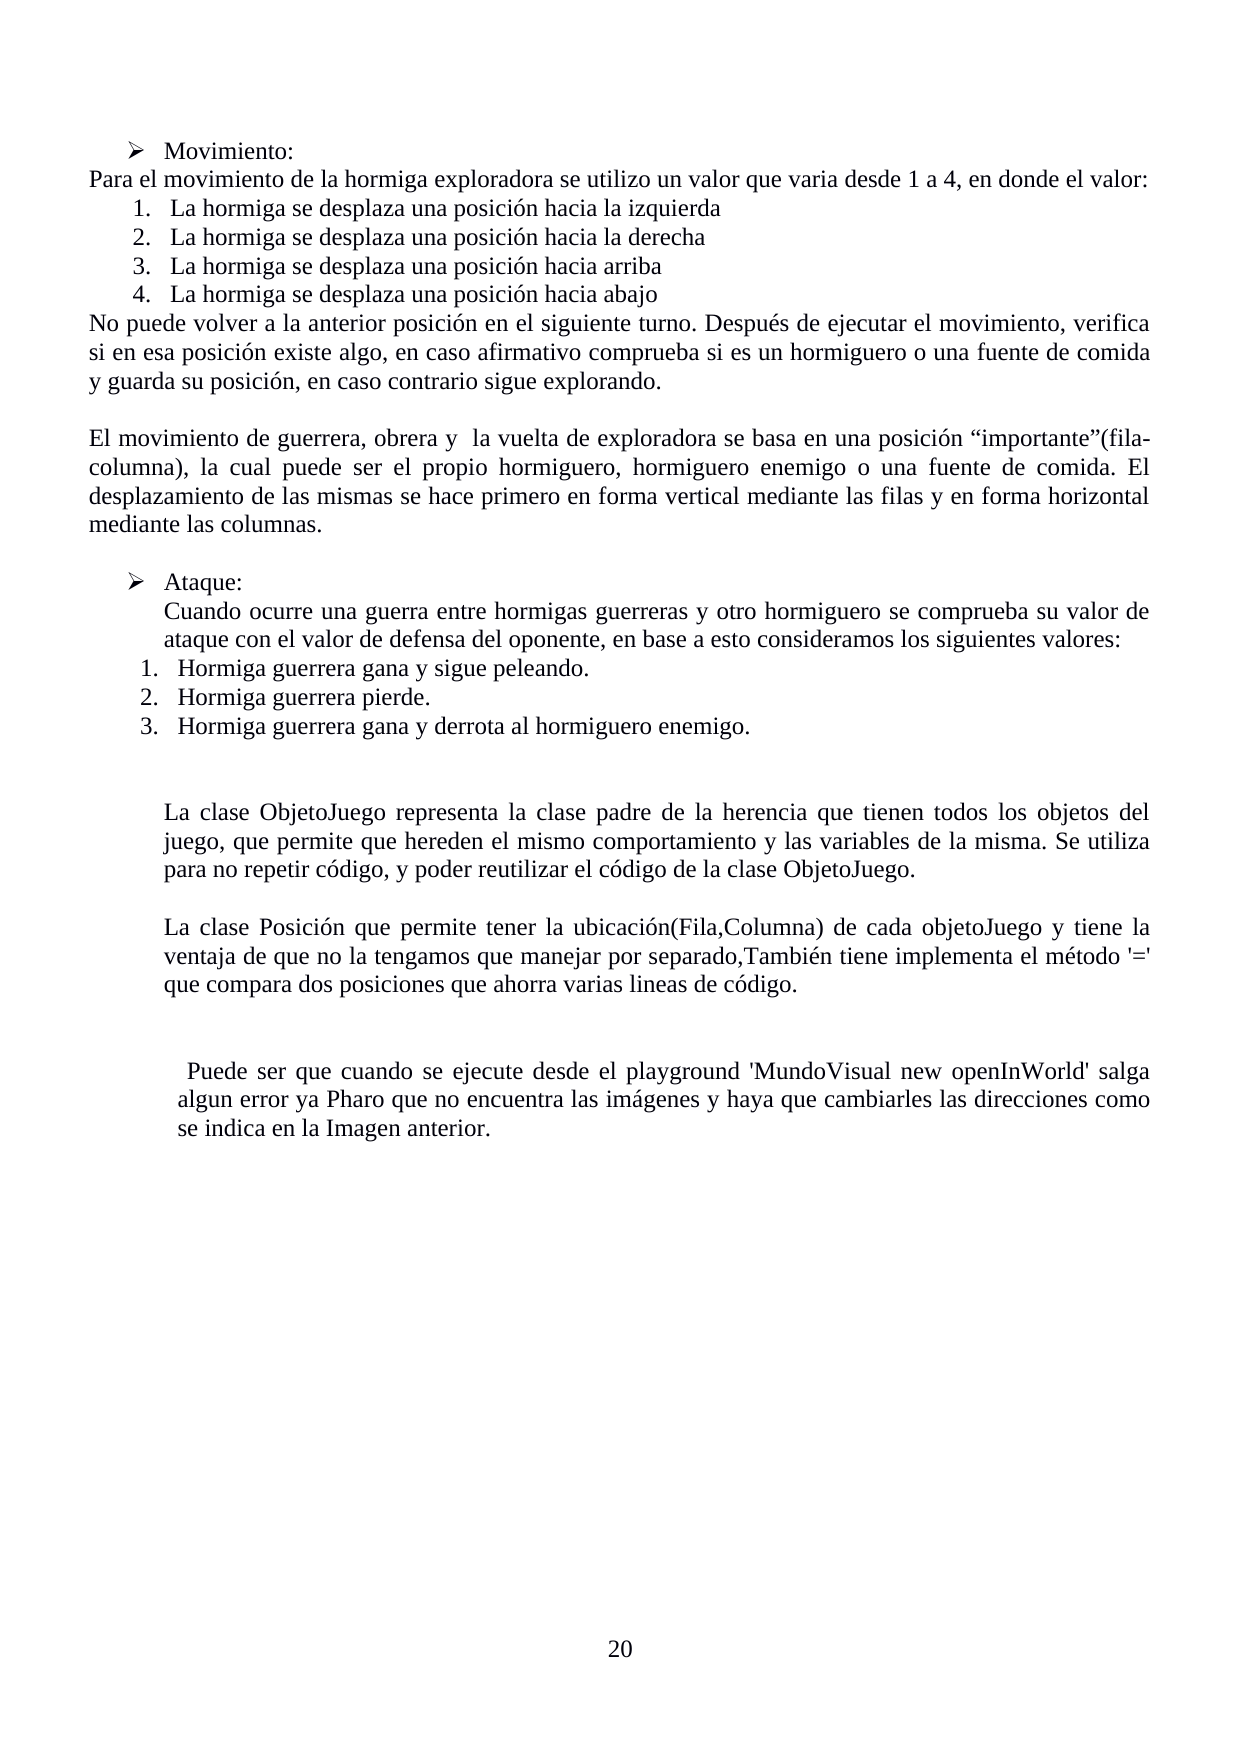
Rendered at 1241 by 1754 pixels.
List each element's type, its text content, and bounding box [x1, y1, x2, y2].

list Hormiga guerrera pierde. [140, 682, 1152, 711]
list Movimiento: [126, 136, 1152, 164]
list Hormiga guerrera gana y derrota al hormiguero enemigo. [140, 711, 1152, 739]
text No puede volver a la anterior posición en el siguiente turno. Después de ejecutar el movimiento, verifica si en esa posición existe algo, en caso afirmativo comprueba si es un hormiguero o una fuente de comida y guarda su posición, en caso contrario sigue explorando. [88, 308, 1152, 394]
list La hormiga se desplaza una posición hacia la izquierda [132, 193, 1152, 222]
list La clase Posición que permite tener la ubicación(Fila,Columna) de cada objetoJuego y tiene la ventaja de que no la tengamos que manejar por separado,También tiene implementa el método '=' que compara dos posiciones que ahorra varias lineas de código. [163, 912, 1152, 998]
list La hormiga se desplaza una posición hacia abajo [132, 279, 1152, 308]
list La clase ObjetoJuego representa la clase padre de la herencia que tienen todos los objetos del juego, que permite que hereden el mismo comportamiento y las variables de la misma. Se utiliza para no repetir código, y poder reutilizar el código de la clase ObjetoJuego. [163, 797, 1152, 883]
text Para el movimiento de la hormiga exploradora se utilizo un valor que varia desde 1 a 4, en donde el valor: [88, 164, 1152, 193]
list Cuando ocurre una guerra entre hormigas guerreras y otro hormiguero se comprueba su valor de ataque con el valor de defensa del oponente, en base a esto consideramos los siguientes valores: [163, 596, 1152, 653]
list La hormiga se desplaza una posición hacia la derecha [132, 222, 1152, 251]
list Puede ser que cuando se ejecute desde el playground 'MundoVisual new openInWorld' salga algun error ya Pharo que no encuentra las imágenes y haya que cambiarles las direcciones como se indica en la Imagen anterior. [140, 1056, 1152, 1142]
text El movimiento de guerrera, obrera y la vuelta de exploradora se basa en una posición “importante”(fila-columna), la cual puede ser el propio hormiguero, hormiguero enemigo o una fuente de comida. El desplazamiento de las mismas se hace primero en forma vertical mediante las filas y en forma horizontal mediante las columnas. [88, 423, 1152, 538]
list La hormiga se desplaza una posición hacia arriba [132, 251, 1152, 279]
list Ataque: [126, 567, 1152, 596]
list Hormiga guerrera gana y sigue peleando. [140, 653, 1152, 682]
